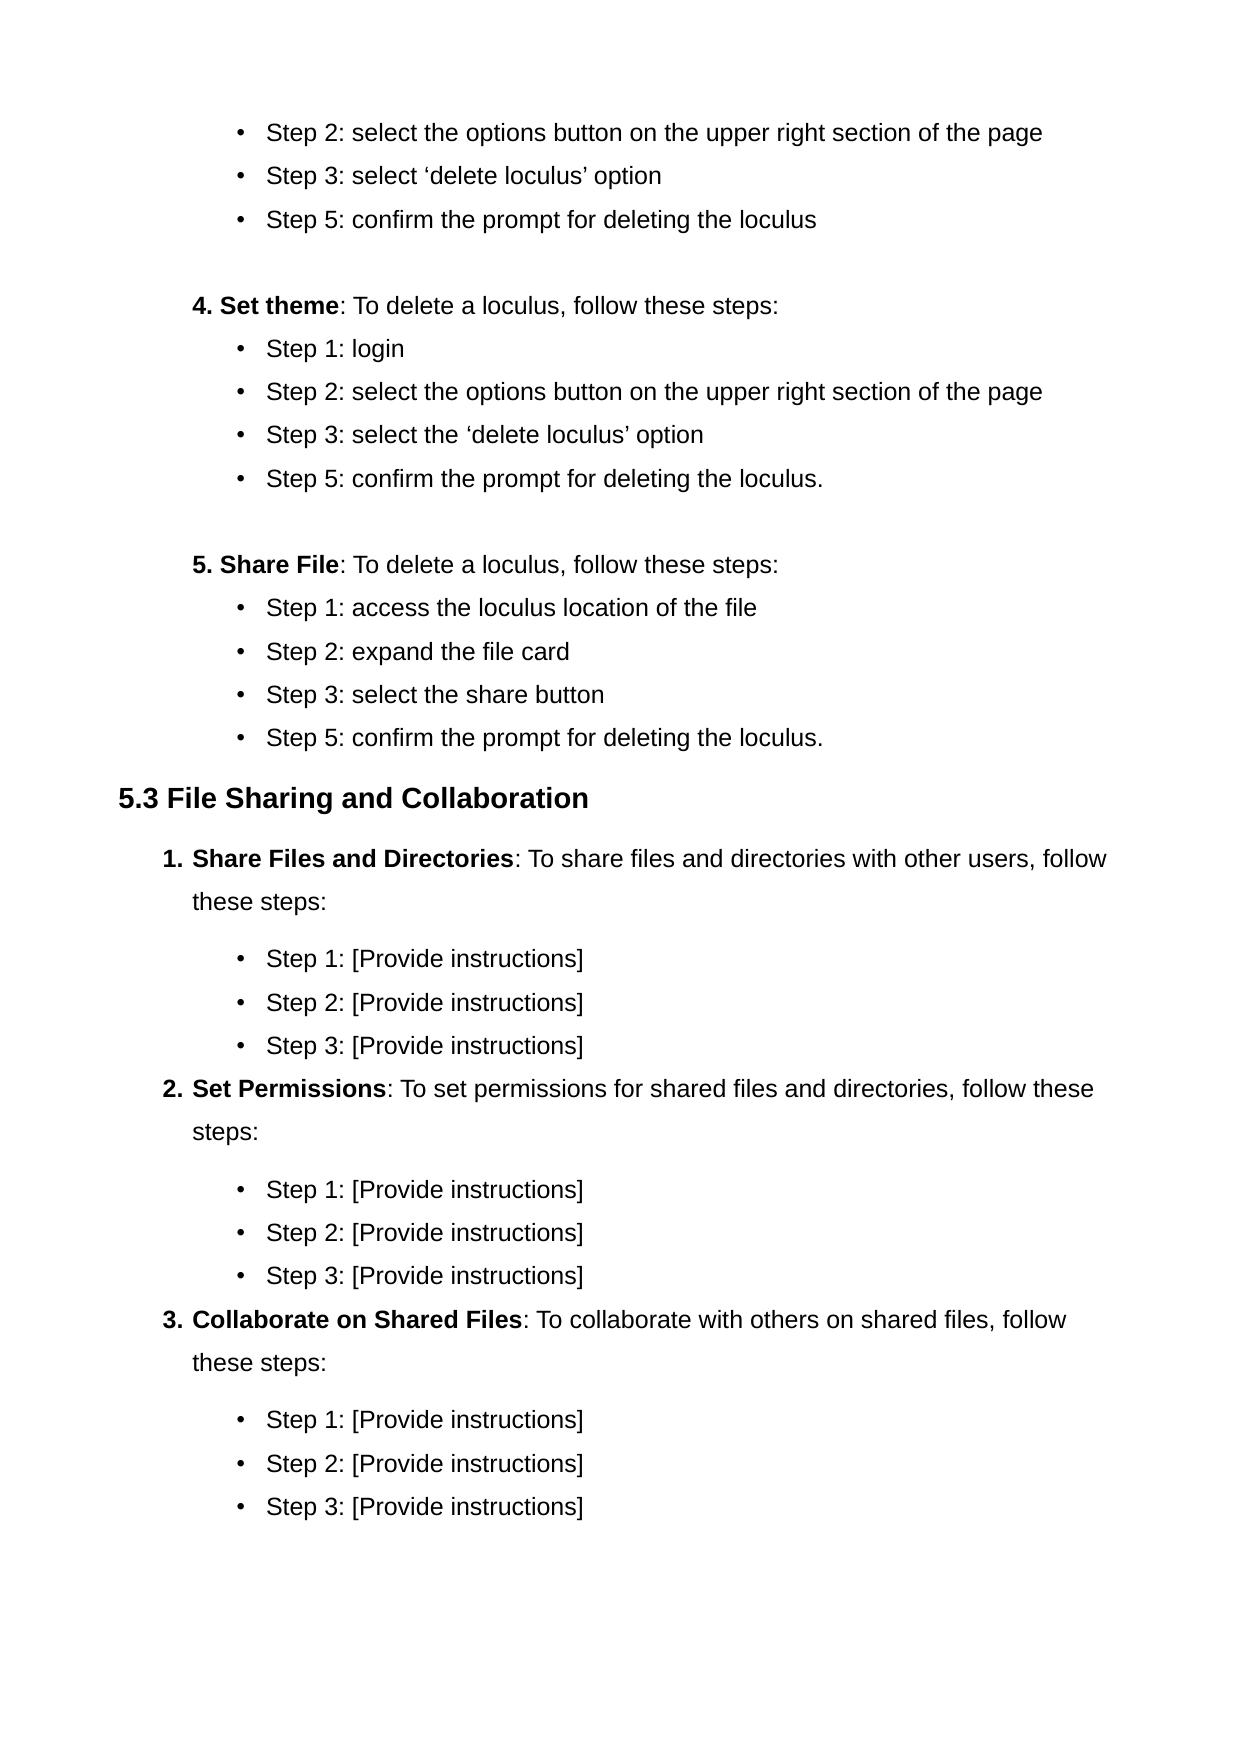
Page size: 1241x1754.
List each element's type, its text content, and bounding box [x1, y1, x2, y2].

list Step 2: expand the file card [236, 636, 1122, 665]
list Step 5: confirm the prompt for deleting the loculus. [236, 723, 1122, 752]
list Step 2: [Provide instructions] [236, 988, 1122, 1016]
list Step 1: access the loculus location of the file [236, 593, 1122, 622]
subtitle 5.3 File Sharing and Collaboration [118, 781, 1122, 814]
list Step 1: [Provide instructions] [236, 1405, 1122, 1434]
list Step 2: [Provide instructions] [236, 1449, 1122, 1477]
list Step 3: [Provide instructions] [236, 1031, 1122, 1060]
list Step 3: select the ‘delete loculus’ option [236, 421, 1122, 449]
list Collaborate on Shared Files: To collaborate with others on shared files, follow these steps: [162, 1304, 1122, 1376]
list Step 3: [Provide instructions] [236, 1261, 1122, 1290]
list Step 2: [Provide instructions] [236, 1218, 1122, 1247]
list Step 5: confirm the prompt for deleting the loculus. [236, 464, 1122, 493]
list Step 2: select the options button on the upper right section of the page [236, 377, 1122, 406]
list Step 1: login [236, 334, 1122, 363]
list Set Permissions: To set permissions for shared files and directories, follow these steps: [162, 1074, 1122, 1146]
list Step 2: select the options button on the upper right section of the page [236, 118, 1122, 147]
list Share Files and Directories: To share files and directories with other users, follow these steps: [162, 843, 1122, 915]
list 4. Set theme: To delete a loculus, follow these steps: [162, 291, 1122, 320]
list Step 1: [Provide instructions] [236, 1175, 1122, 1204]
list Step 1: [Provide instructions] [236, 944, 1122, 973]
list Step 5: confirm the prompt for deleting the loculus [236, 204, 1122, 233]
list Step 3: [Provide instructions] [236, 1492, 1122, 1521]
list Step 3: select ‘delete loculus’ option [236, 161, 1122, 190]
list Step 3: select the share button [236, 680, 1122, 708]
list 5. Share File: To delete a loculus, follow these steps: [162, 550, 1122, 579]
